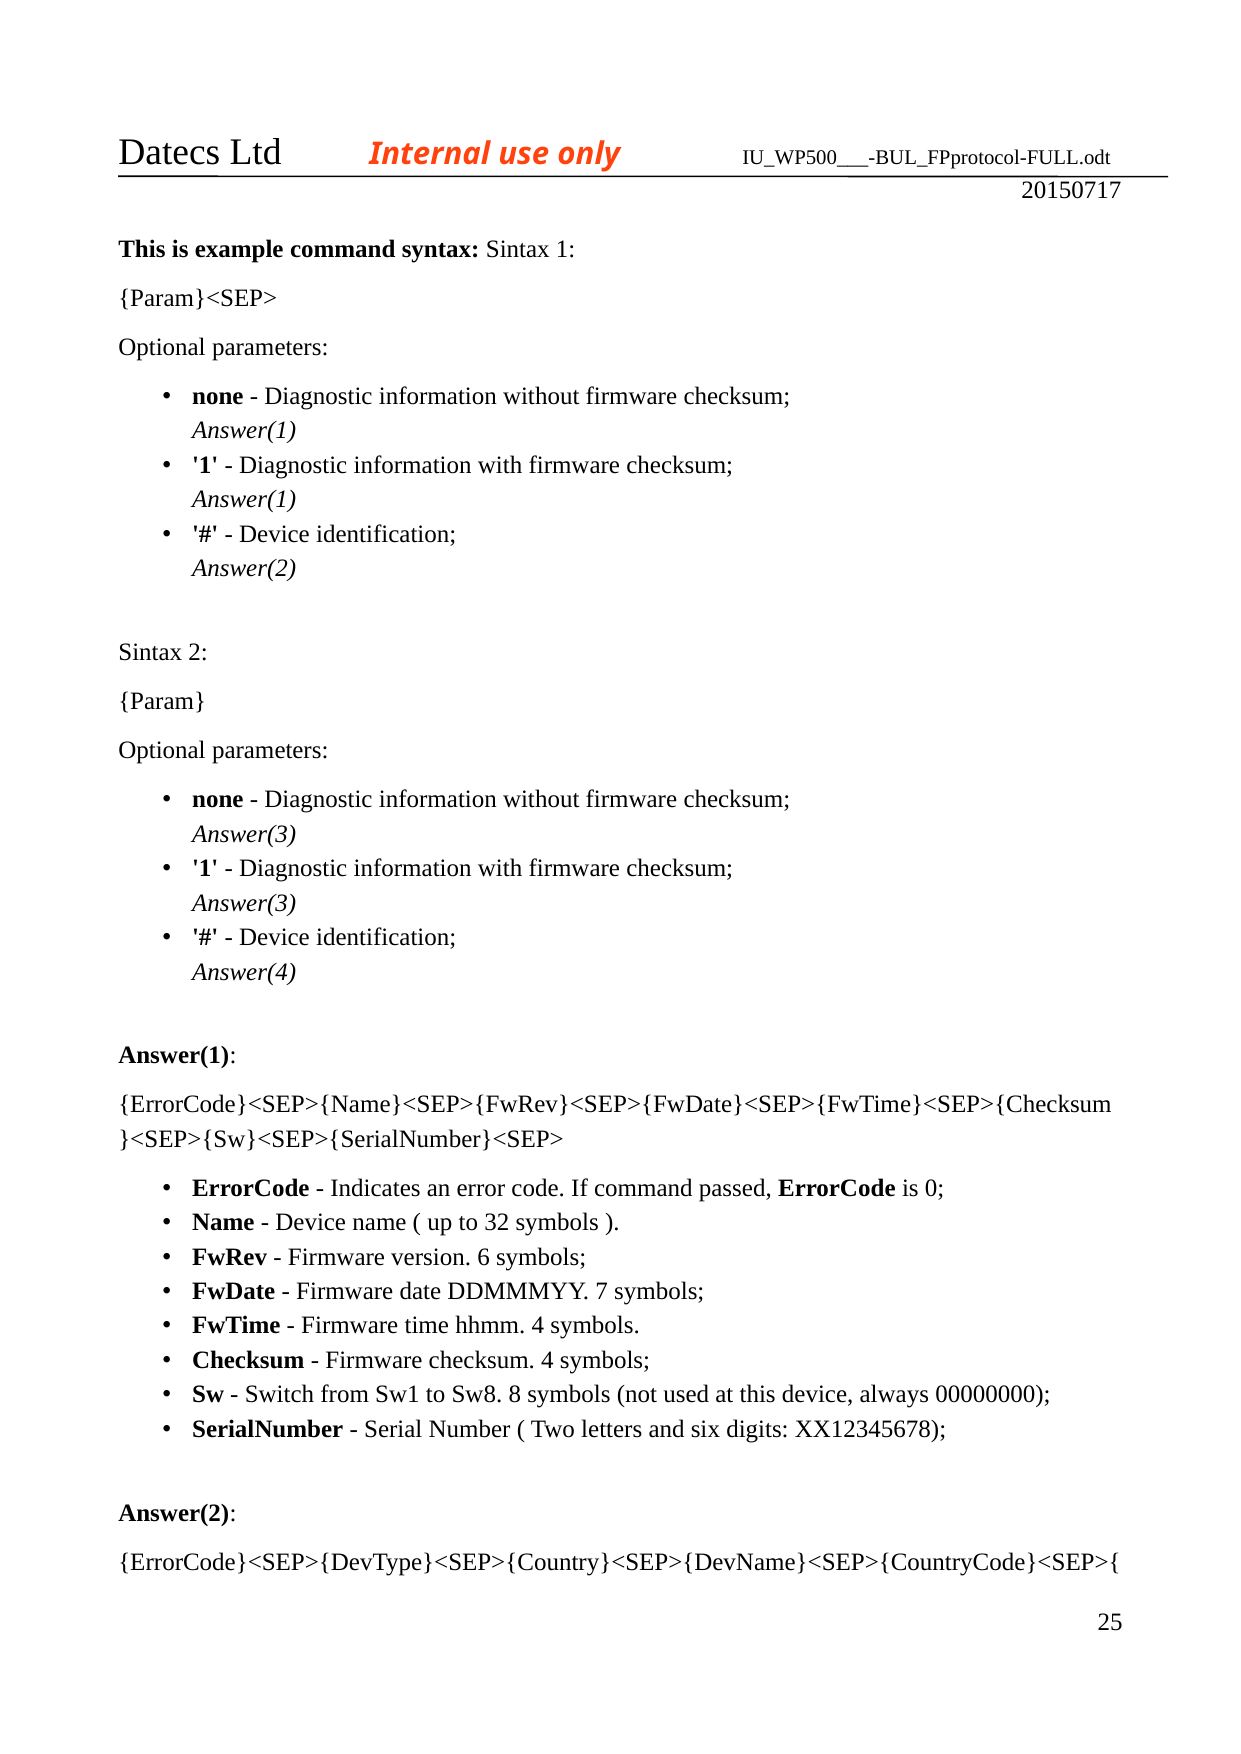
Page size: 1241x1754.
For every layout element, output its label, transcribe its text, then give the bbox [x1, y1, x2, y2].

list FwRev - Firmware version. 6 symbols; [162, 1242, 1122, 1270]
text This is example command syntax: Sintax 1: [118, 234, 1122, 263]
list FwTime - Firmware time hhmm. 4 symbols. [162, 1311, 1122, 1339]
text {ErrorCode}<SEP>{Name}<SEP>{FwRev}<SEP>{FwDate}<SEP>{FwTime}<SEP>{Checksum}<SEP>{Sw}<SEP>{SerialNumber}<SEP> [118, 1089, 1122, 1152]
text {ErrorCode}<SEP>{DevType}<SEP>{Country}<SEP>{DevName}<SEP>{CountryCode}<SEP>{ [118, 1547, 1122, 1575]
list '#' - Device identification; Answer(2) [162, 519, 1122, 582]
text Answer(1): [118, 1006, 1122, 1069]
text {Param}<SEP> [118, 283, 1122, 312]
text Answer(2): [118, 1463, 1122, 1526]
list ErrorCode - Indicates an error code. If command passed, ErrorCode is 0; [162, 1173, 1122, 1201]
list '1' - Diagnostic information with firmware checksum; Answer(1) [162, 450, 1122, 513]
list Checksum - Firmware checksum. 4 symbols; [162, 1345, 1122, 1374]
text Optional parameters: [118, 735, 1122, 764]
text Sintax 2: [118, 602, 1122, 666]
list FwDate - Firmware date DDMMMYY. 7 symbols; [162, 1276, 1122, 1305]
list Sw - Switch from Sw1 to Sw8. 8 symbols (not used at this device, always 00000000); [162, 1379, 1122, 1408]
list '1' - Diagnostic information with firmware checksum; Answer(3) [162, 853, 1122, 916]
text Optional parameters: [118, 332, 1122, 361]
list none - Diagnostic information without firmware checksum; Answer(3) [162, 784, 1122, 847]
text {Param} [118, 686, 1122, 715]
list Name - Device name ( up to 32 symbols ). [162, 1207, 1122, 1236]
list '#' - Device identification; Answer(4) [162, 922, 1122, 985]
list none - Diagnostic information without firmware checksum; Answer(1) [162, 381, 1122, 444]
list SerialNumber - Serial Number ( Two letters and six digits: XX12345678); [162, 1414, 1122, 1443]
